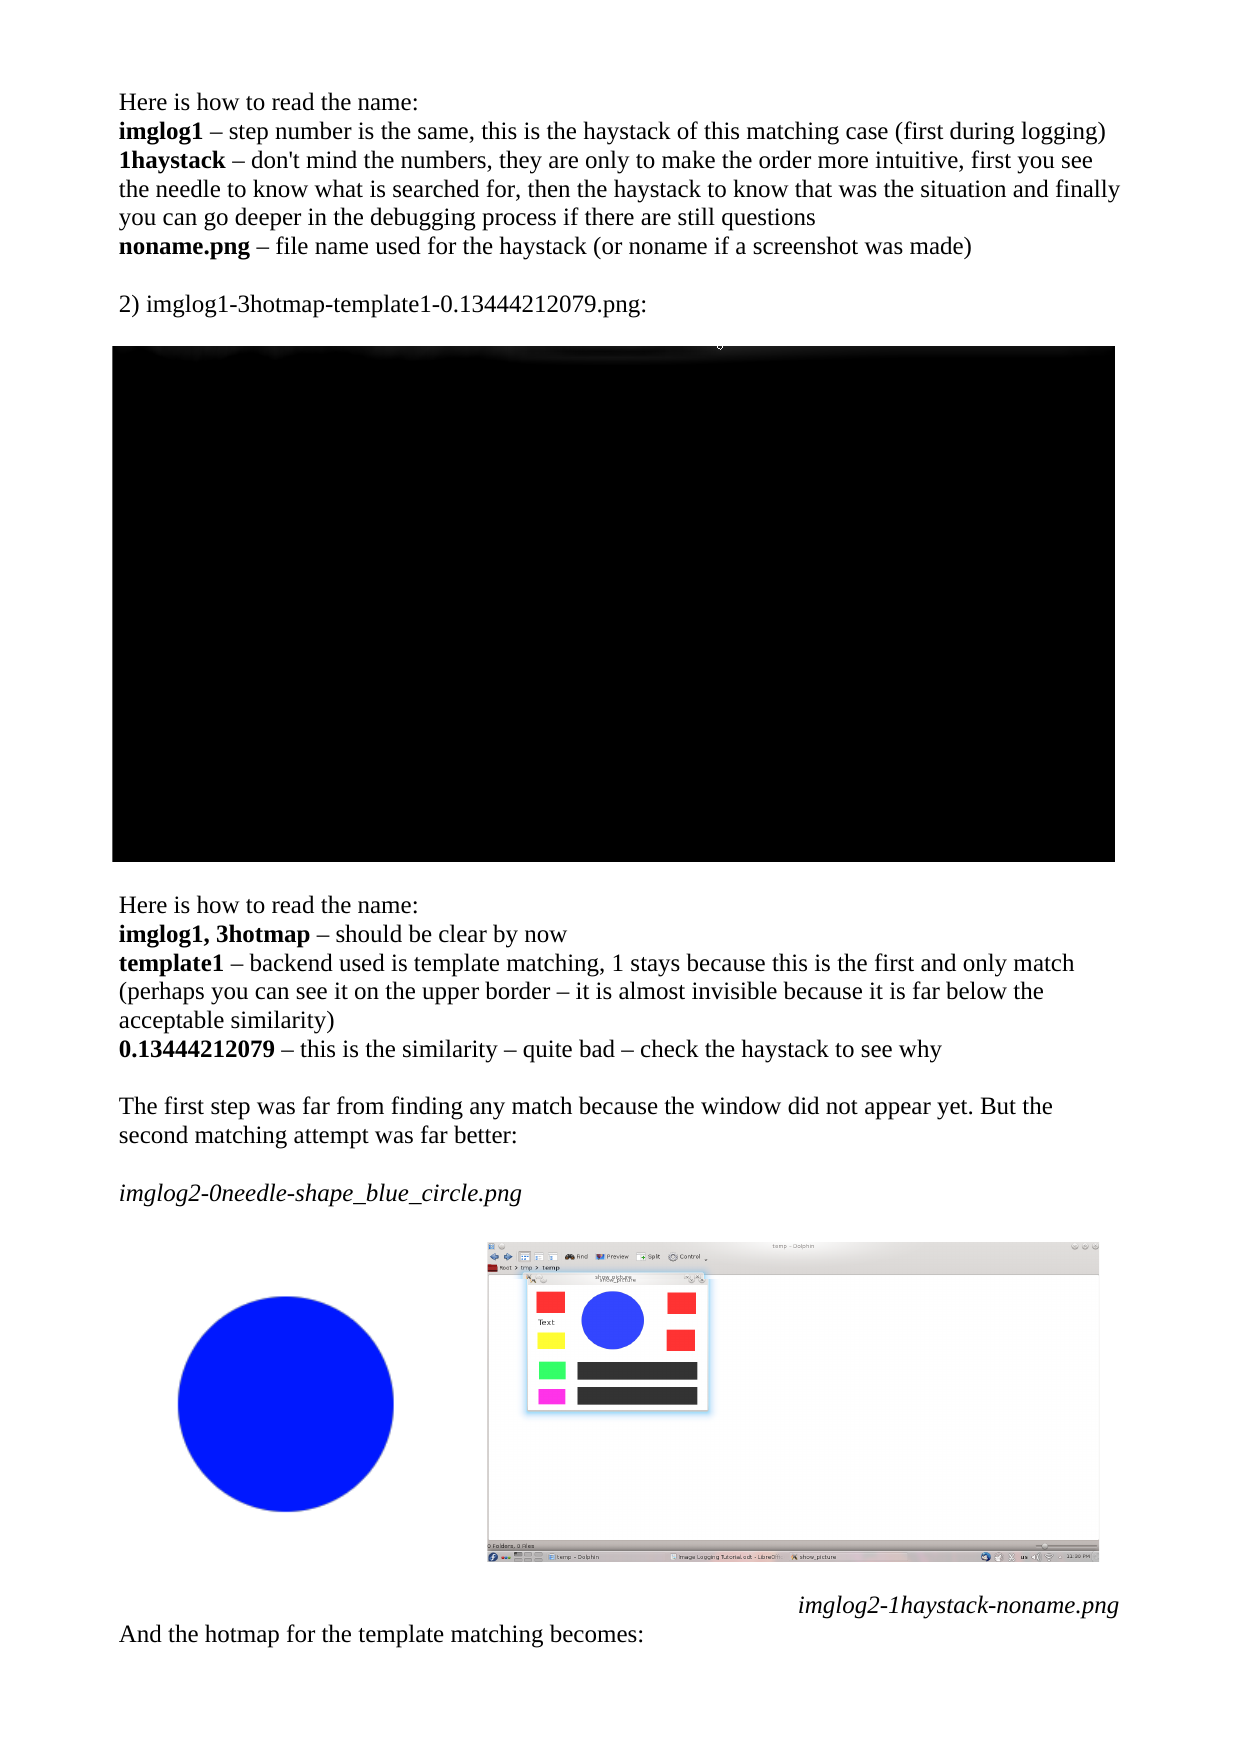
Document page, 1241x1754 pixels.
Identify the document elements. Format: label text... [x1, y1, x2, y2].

text The first step was far from finding any match because the window did not appear yet. But the second matching attempt was far better: [119, 1091, 1121, 1149]
text Here is how to read the name: [119, 890, 1121, 919]
text And the hotmap for the template matching becomes: [119, 1619, 1121, 1648]
text imglog2-0needle-shape_blue_circle.png [119, 1178, 1121, 1206]
picture [155, 1289, 411, 1523]
text imglog1 – step number is the same, this is the haystack of this matching case (first during logging) [119, 116, 1121, 145]
text 2) imglog1-3hotmap-template1-0.13444212079.png: [119, 289, 1121, 317]
text noname.png – file name used for the haystack (or noname if a screenshot was made) [119, 231, 1121, 260]
text Here is how to read the name: [119, 87, 1121, 116]
picture [487, 1242, 1100, 1562]
text imglog1, 3hotmap – should be clear by now [119, 919, 1121, 948]
picture [112, 346, 1115, 862]
text template1 – backend used is template matching, 1 stays because this is the first and only match (perhaps you can see it on the upper border – it is almost invisible because it is far below the acceptable similarity) [119, 948, 1121, 1034]
text imglog2-1haystack-noname.png [119, 1590, 1121, 1619]
text 1haystack – don't mind the numbers, they are only to make the order more intuitive, first you see the needle to know what is searched for, then the haystack to know that was the situation and finally you can go deeper in the debugging process if there are still questions [119, 145, 1121, 231]
text 0.13444212079 – this is the similarity – quite bad – check the haystack to see why [119, 1034, 1121, 1063]
